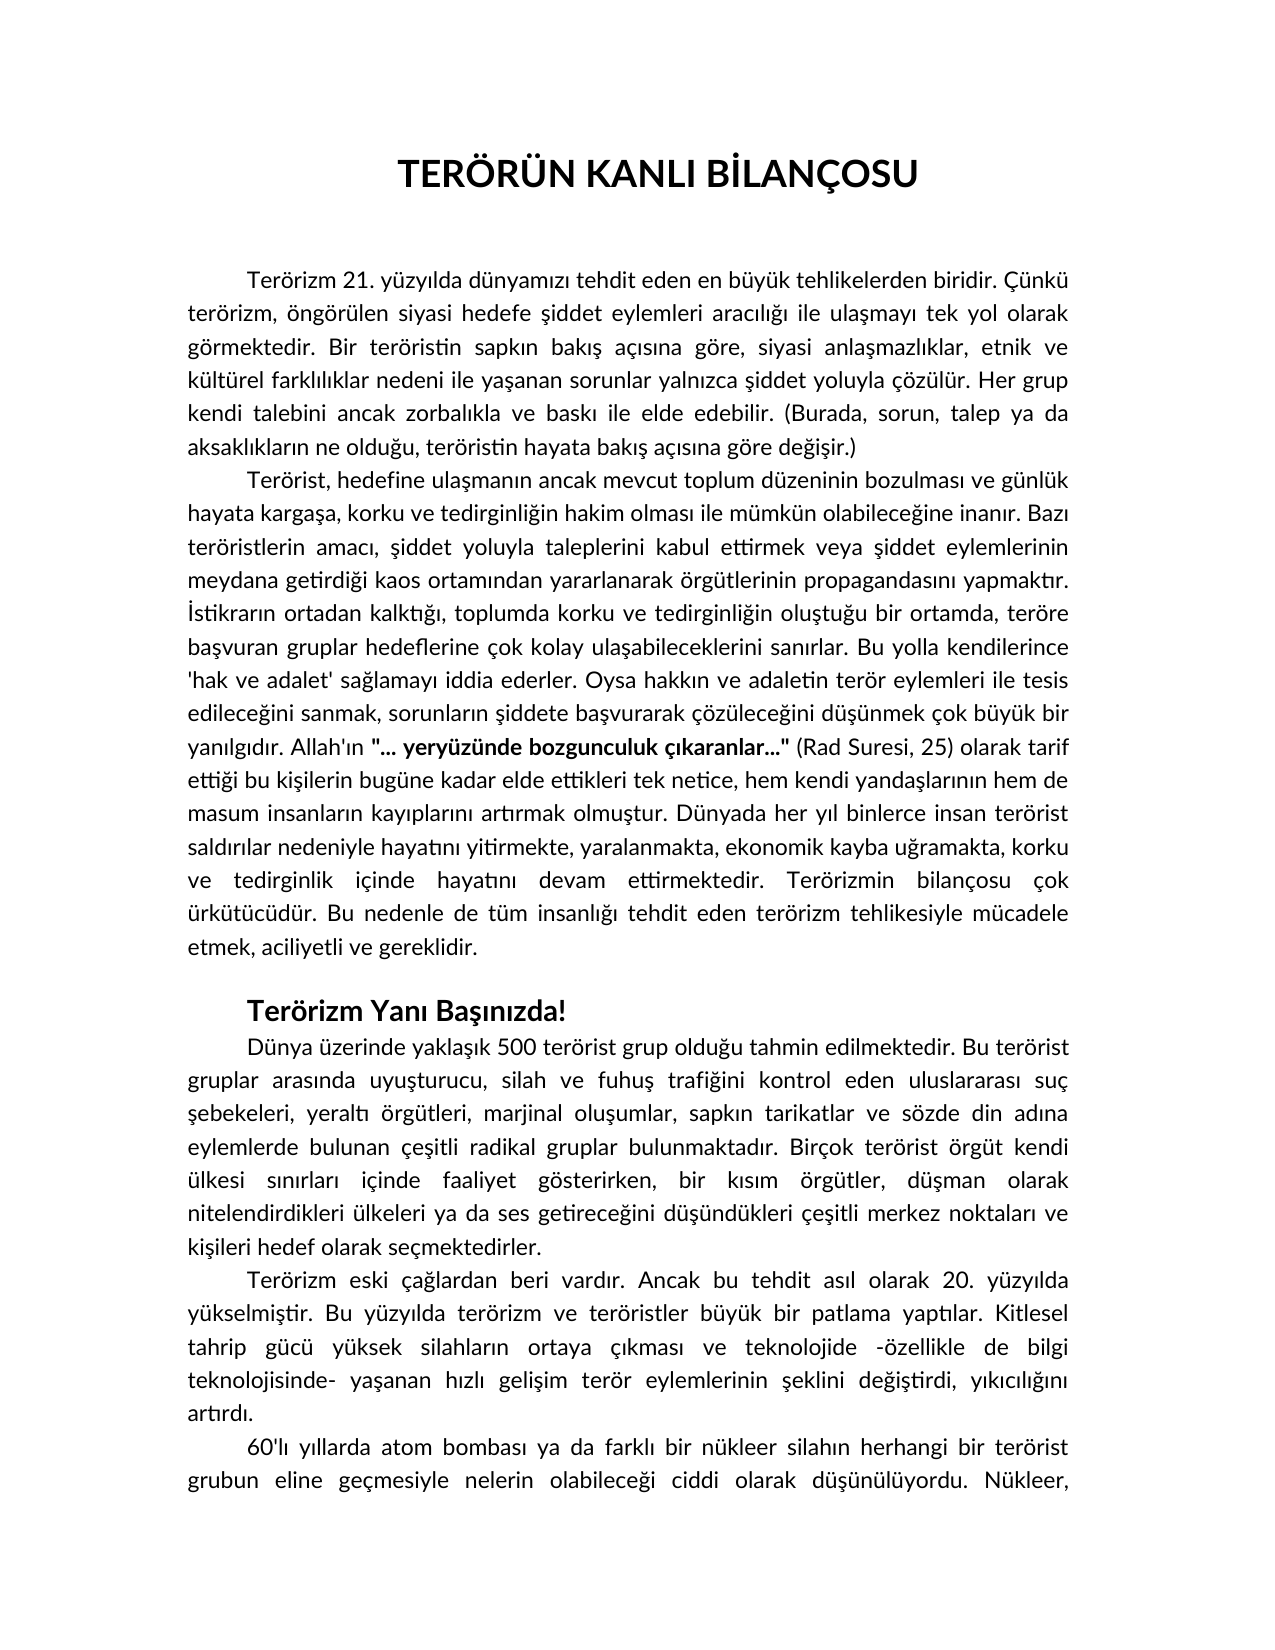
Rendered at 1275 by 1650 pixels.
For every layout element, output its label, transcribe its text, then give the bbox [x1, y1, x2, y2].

text Dünya üzerinde yaklaşık 500 terörist grup olduğu tahmin edilmektedir. Bu terörist gruplar arasında uyuşturucu, silah ve fuhuş trafiğini kontrol eden uluslararası suç şebekeleri, yeraltı örgütleri, marjinal oluşumlar, sapkın tarikatlar ve sözde din adına eylemlerde bulunan çeşitli radikal gruplar bulunmaktadır. Birçok terörist örgüt kendi ülkesi sınırları içinde faaliyet gösterirken, bir kısım örgütler, düşman olarak nitelendirdikleri ülkeleri ya da ses getireceğini düşündükleri çeşitli merkez noktaları ve kişileri hedef olarak seçmektedirler. [187, 1028, 1070, 1262]
text Terörizm 21. yüzyılda dünyamızı tehdit eden en büyük tehlikelerden biridir. Çünkü terörizm, öngörülen siyasi hedefe şiddet eylemleri aracılığı ile ulaşmayı tek yol olarak görmektedir. Bir teröristin sapkın bakış açısına göre, siyasi anlaşmazlıklar, etnik ve kültürel farklılıklar nedeni ile yaşanan sorunlar yalnızca şiddet yoluyla çözülür. Her grup kendi talebini ancak zorbalıkla ve baskı ile elde edebilir. (Burada, sorun, talep ya da aksaklıkların ne olduğu, teröristin hayata bakış açısına göre değişir.) [187, 262, 1070, 462]
text TERÖRÜN KANLI BİLANÇOSU [187, 150, 1070, 195]
text Terörist, hedefine ulaşmanın ancak mevcut toplum düzeninin bozulması ve günlük hayata kargaşa, korku ve tedirginliğin hakim olması ile mümkün olabileceğine inanır. Bazı teröristlerin amacı, şiddet yoluyla taleplerini kabul ettirmek veya şiddet eylemlerinin meydana getirdiği kaos ortamından yararlanarak örgütlerinin propagandasını yapmaktır. İstikrarın ortadan kalktığı, toplumda korku ve tedirginliğin oluştuğu bir ortamda, teröre başvuran gruplar hedeflerine çok kolay ulaşabileceklerini sanırlar. Bu yolla kendilerince 'hak ve adalet' sağlamayı iddia ederler. Oysa hakkın ve adaletin terör eylemleri ile tesis edileceğini sanmak, sorunların şiddete başvurarak çözüleceğini düşünmek çok büyük bir yanılgıdır. Allah'ın "... yeryüzünde bozgunculuk çıkaranlar..." (Rad Suresi, 25) olarak tarif ettiği bu kişilerin bugüne kadar elde ettikleri tek netice, hem kendi yandaşlarının hem de masum insanların kayıplarını artırmak olmuştur. Dünyada her yıl binlerce insan terörist saldırılar nedeniyle hayatını yitirmekte, yaralanmakta, ekonomik kayba uğramakta, korku ve tedirginlik içinde hayatını devam ettirmektedir. Terörizmin bilançosu çok ürkütücüdür. Bu nedenle de tüm insanlığı tehdit eden terörizm tehlikesiyle mücadele etmek, aciliyetli ve gereklidir. [187, 462, 1070, 962]
text 60'lı yıllarda atom bombası ya da farklı bir nükleer silahın herhangi bir terörist grubun eline geçmesiyle nelerin olabileceği ciddi olarak düşünülüyordu. Nükleer, [187, 1428, 1070, 1495]
text Terörizm eski çağlardan beri vardır. Ancak bu tehdit asıl olarak 20. yüzyılda yükselmiştir. Bu yüzyılda terörizm ve teröristler büyük bir patlama yaptılar. Kitlesel tahrip gücü yüksek silahların ortaya çıkması ve teknolojide -özellikle de bilgi teknolojisinde- yaşanan hızlı gelişim terör eylemlerinin şeklini değiştirdi, yıkıcılığını artırdı. [187, 1262, 1070, 1428]
text Terörizm Yanı Başınızda! [187, 995, 1070, 1028]
